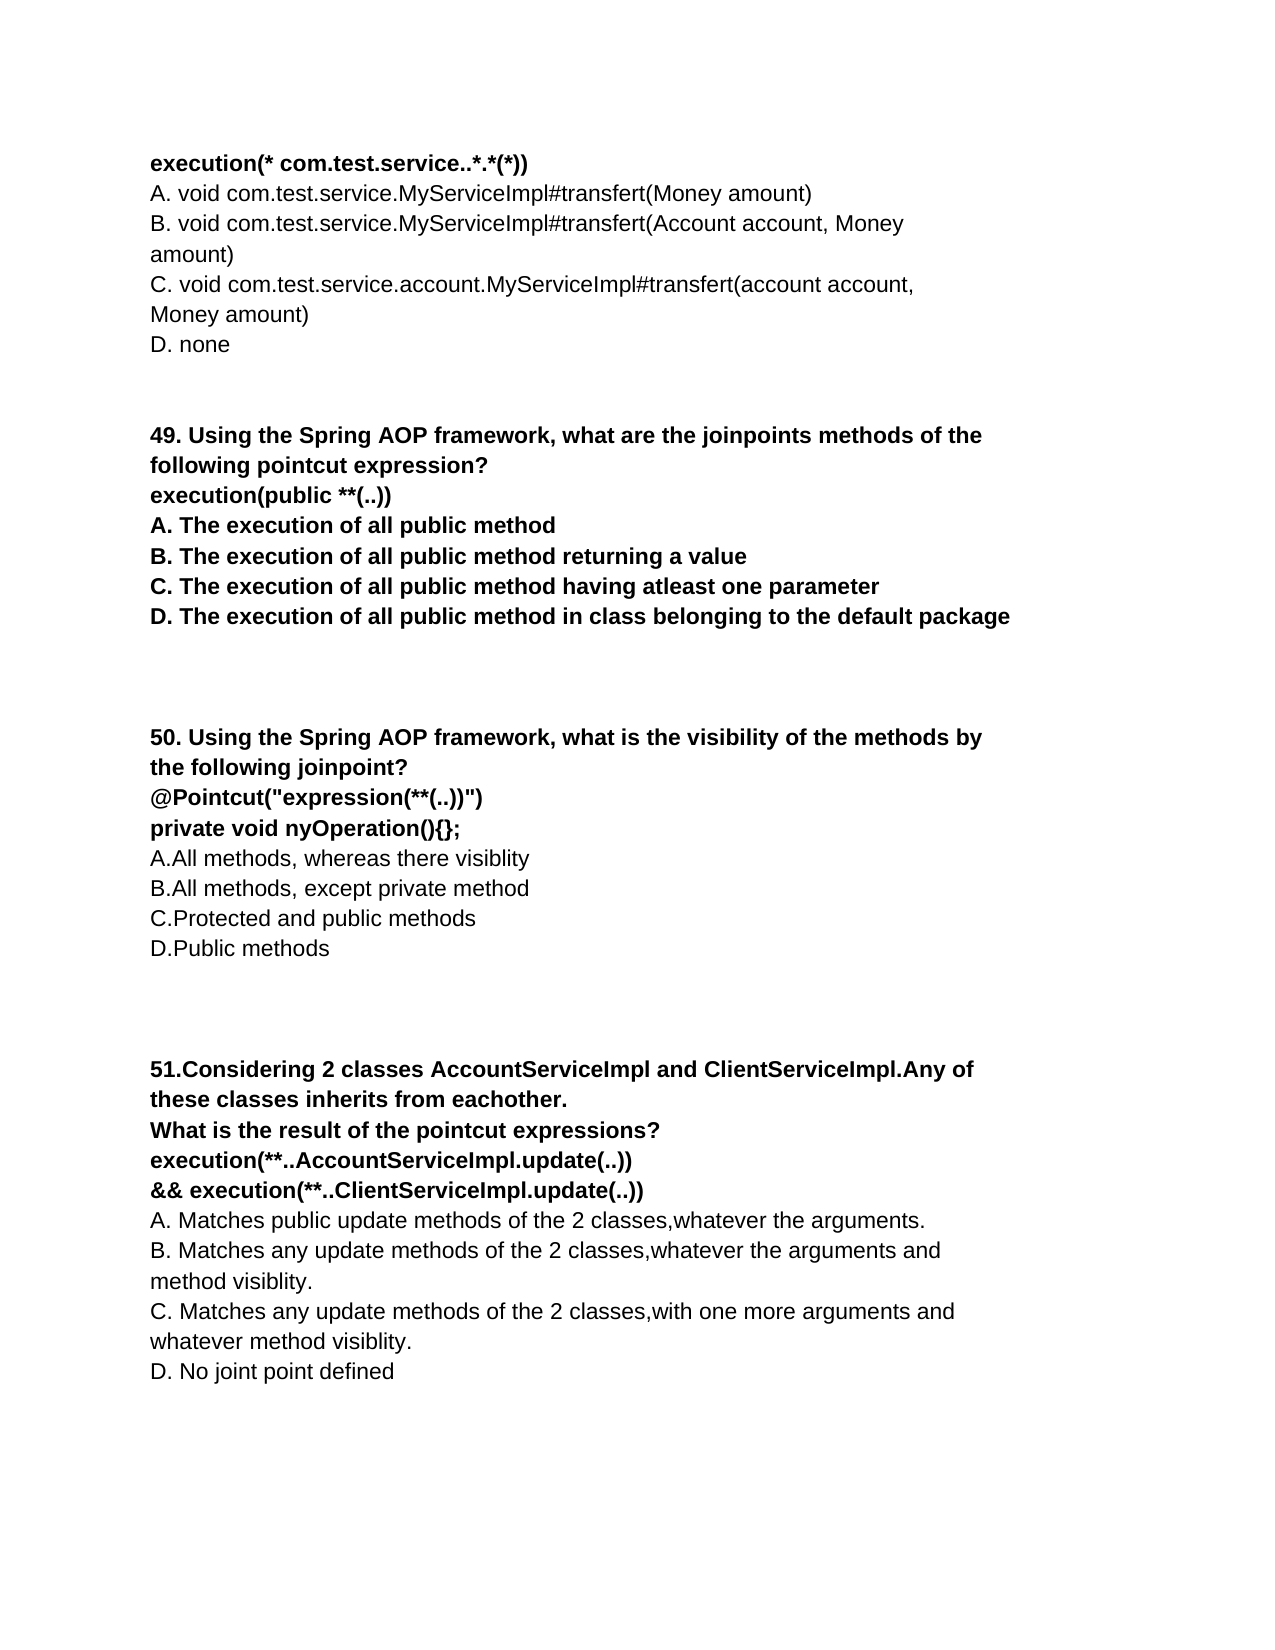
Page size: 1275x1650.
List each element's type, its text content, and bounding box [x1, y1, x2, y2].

text these classes inherits from eachother. [150, 1086, 1125, 1113]
text B. Matches any update methods of the 2 classes,whatever the arguments and [150, 1237, 1125, 1264]
text amount) [150, 241, 1125, 267]
text B. void com.test.service.MyServiceImpl#transfert(Account account, Money [150, 210, 1125, 237]
text C. The execution of all public method having atleast one parameter [150, 573, 1125, 599]
text D. none [150, 331, 1125, 358]
text execution(* com.test.service..*.*(*)) [150, 150, 1125, 176]
text 50. Using the Spring AOP framework, what is the visibility of the methods by [150, 724, 1125, 750]
text C.Protected and public methods [150, 905, 1125, 932]
text D.Public methods [150, 935, 1125, 962]
text 51.Considering 2 classes AccountServiceImpl and ClientServiceImpl.Any of [150, 1056, 1125, 1083]
text D. The execution of all public method in class belonging to the default package [150, 603, 1125, 629]
text execution(**..AccountServiceImpl.update(..)) [150, 1147, 1125, 1173]
text What is the result of the pointcut expressions? [150, 1117, 1125, 1143]
text B. The execution of all public method returning a value [150, 543, 1125, 569]
text C. void com.test.service.account.MyServiceImpl#transfert(account account, [150, 271, 1125, 297]
text B.All methods, except private method [150, 875, 1125, 901]
text the following joinpoint? [150, 754, 1125, 781]
text A.All methods, whereas there visiblity [150, 845, 1125, 871]
text && execution(**..ClientServiceImpl.update(..)) [150, 1177, 1125, 1203]
text A. void com.test.service.MyServiceImpl#transfert(Money amount) [150, 180, 1125, 207]
text following pointcut expression? [150, 452, 1125, 478]
text A. Matches public update methods of the 2 classes,whatever the arguments. [150, 1207, 1125, 1234]
text execution(public **(..)) [150, 482, 1125, 509]
text whatever method visiblity. [150, 1328, 1125, 1354]
text private void nyOperation(){}; [150, 814, 1125, 841]
text D. No joint point defined [150, 1358, 1125, 1385]
text A. The execution of all public method [150, 512, 1125, 539]
text Money amount) [150, 301, 1125, 327]
text C. Matches any update methods of the 2 classes,with one more arguments and [150, 1298, 1125, 1324]
text @Pointcut("expression(**(..))") [150, 784, 1125, 811]
text method visiblity. [150, 1268, 1125, 1294]
text 49. Using the Spring AOP framework, what are the joinpoints methods of the [150, 422, 1125, 448]
